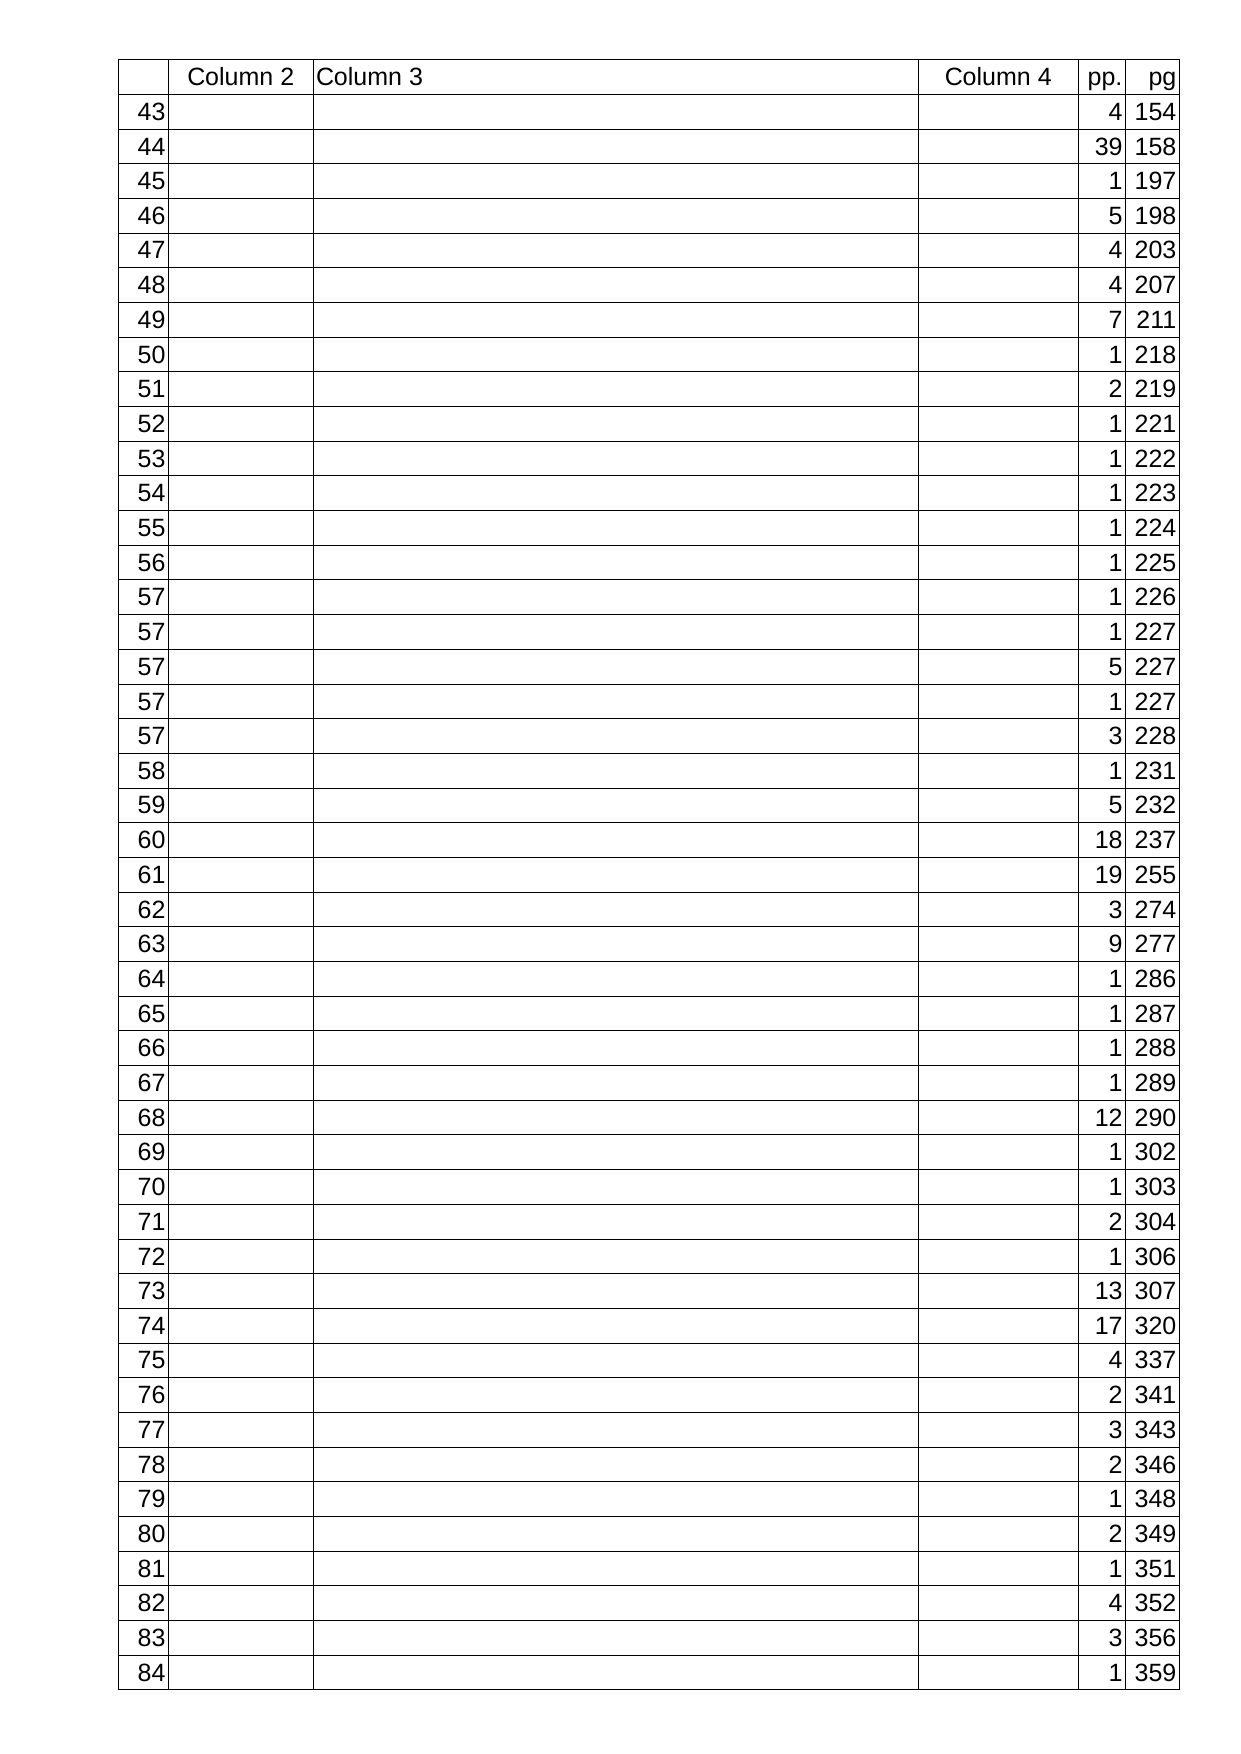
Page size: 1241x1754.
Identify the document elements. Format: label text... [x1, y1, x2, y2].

table_cell 1 [1079, 1170, 1125, 1204]
table_cell 224 [1126, 511, 1179, 545]
table_cell [919, 1621, 1078, 1655]
table_cell [314, 546, 918, 579]
table_cell 346 [1126, 1448, 1179, 1481]
table_cell 7 [1079, 303, 1125, 337]
table_cell 5 [1079, 789, 1125, 822]
table_cell [919, 1586, 1078, 1620]
table_cell 341 [1126, 1378, 1179, 1412]
table_cell 226 [1126, 580, 1179, 614]
table_cell [919, 476, 1078, 510]
table_cell [919, 1517, 1078, 1551]
table_cell 227 [1126, 615, 1179, 649]
table_cell 287 [1126, 997, 1179, 1030]
table_cell 5 [1079, 199, 1125, 232]
table_cell [919, 1066, 1078, 1100]
table_cell 1 [1079, 511, 1125, 545]
table_cell [919, 997, 1078, 1030]
table_cell 3 [1079, 719, 1125, 753]
table_cell [169, 546, 313, 579]
table_cell 2 [1079, 1517, 1125, 1551]
table_cell [314, 1378, 918, 1412]
table_cell [169, 962, 313, 996]
table_cell [169, 511, 313, 545]
table_cell [919, 303, 1078, 337]
table_cell [919, 442, 1078, 475]
table_cell [314, 511, 918, 545]
table_cell [314, 1586, 918, 1620]
table_cell [169, 1656, 313, 1689]
table_cell 1 [1079, 1552, 1125, 1585]
table_cell [169, 719, 313, 753]
table_cell [314, 1482, 918, 1516]
table_cell [169, 130, 313, 163]
table_cell 1 [1079, 338, 1125, 371]
table_cell 46 [119, 199, 168, 232]
table_cell [169, 303, 313, 337]
table_cell 1 [1079, 754, 1125, 787]
table_cell [169, 1205, 313, 1238]
table_cell 84 [119, 1656, 168, 1689]
table_cell [169, 580, 313, 614]
table_cell [169, 1378, 313, 1412]
table_cell 158 [1126, 130, 1179, 163]
table_cell 52 [119, 407, 168, 441]
table_cell 81 [119, 1552, 168, 1585]
table_cell [919, 615, 1078, 649]
table_cell [919, 962, 1078, 996]
table_header Column 2 [169, 60, 313, 94]
table_header Column 3 [314, 60, 918, 94]
table_cell 351 [1126, 1552, 1179, 1585]
table_cell [169, 442, 313, 475]
table_cell [169, 1101, 313, 1134]
table_cell 302 [1126, 1135, 1179, 1169]
table_cell [169, 893, 313, 926]
table_cell [919, 95, 1078, 128]
table_cell 221 [1126, 407, 1179, 441]
table_cell 45 [119, 164, 168, 198]
table_cell [919, 927, 1078, 961]
table_cell 222 [1126, 442, 1179, 475]
table_cell 211 [1126, 303, 1179, 337]
table_cell [169, 1240, 313, 1273]
table_cell 223 [1126, 476, 1179, 510]
table_cell 78 [119, 1448, 168, 1481]
table_cell [919, 1482, 1078, 1516]
table_cell [314, 1448, 918, 1481]
table_cell 12 [1079, 1101, 1125, 1134]
table_cell 1 [1079, 164, 1125, 198]
table_header Column 4 [919, 60, 1078, 94]
table_cell 58 [119, 754, 168, 787]
table_cell 1 [1079, 1240, 1125, 1273]
table_cell 1 [1079, 546, 1125, 579]
table_cell [169, 823, 313, 857]
table_cell [919, 823, 1078, 857]
table_cell 61 [119, 858, 168, 892]
table_cell 228 [1126, 719, 1179, 753]
table_cell [314, 893, 918, 926]
table_cell 51 [119, 372, 168, 406]
table_cell [169, 789, 313, 822]
table_cell 348 [1126, 1482, 1179, 1516]
table_cell [919, 372, 1078, 406]
table_cell 306 [1126, 1240, 1179, 1273]
table_cell 290 [1126, 1101, 1179, 1134]
table_cell [169, 1135, 313, 1169]
table_cell [169, 650, 313, 683]
table_cell [919, 234, 1078, 267]
table_cell 227 [1126, 650, 1179, 683]
table_cell [314, 1170, 918, 1204]
table_cell 47 [119, 234, 168, 267]
table_cell 1 [1079, 1482, 1125, 1516]
table_cell [169, 1552, 313, 1585]
table_cell [169, 234, 313, 267]
table_cell 3 [1079, 1413, 1125, 1447]
table_cell 232 [1126, 789, 1179, 822]
table_cell 68 [119, 1101, 168, 1134]
table_cell [169, 199, 313, 232]
table_cell [169, 1621, 313, 1655]
table_cell [919, 685, 1078, 718]
table_cell 57 [119, 719, 168, 753]
table_cell 320 [1126, 1309, 1179, 1342]
table_cell 4 [1079, 95, 1125, 128]
table_cell 56 [119, 546, 168, 579]
table_cell [314, 338, 918, 371]
table_cell 198 [1126, 199, 1179, 232]
table_cell [314, 1240, 918, 1273]
table_cell [919, 1656, 1078, 1689]
table_cell 352 [1126, 1586, 1179, 1620]
table_cell 218 [1126, 338, 1179, 371]
table_cell 207 [1126, 268, 1179, 302]
table_header pp. [1079, 60, 1125, 94]
table_cell 59 [119, 789, 168, 822]
table_cell [169, 1517, 313, 1551]
table_cell 1 [1079, 1656, 1125, 1689]
table_cell [919, 1031, 1078, 1065]
table_cell [919, 1552, 1078, 1585]
table_cell 49 [119, 303, 168, 337]
table_cell 3 [1079, 893, 1125, 926]
table_cell 4 [1079, 1586, 1125, 1620]
table_cell 19 [1079, 858, 1125, 892]
table_cell [314, 268, 918, 302]
table_cell [314, 164, 918, 198]
table_cell [919, 407, 1078, 441]
table_cell 1 [1079, 407, 1125, 441]
table_cell 48 [119, 268, 168, 302]
table_header pg [1126, 60, 1179, 94]
table_cell [919, 164, 1078, 198]
table_cell [919, 338, 1078, 371]
table_cell [314, 372, 918, 406]
table_cell 203 [1126, 234, 1179, 267]
table_cell 197 [1126, 164, 1179, 198]
table_cell 57 [119, 615, 168, 649]
table_cell [919, 1448, 1078, 1481]
table_cell 76 [119, 1378, 168, 1412]
table_cell [169, 754, 313, 787]
table_cell 286 [1126, 962, 1179, 996]
table_cell 53 [119, 442, 168, 475]
table_cell [314, 580, 918, 614]
table_cell 231 [1126, 754, 1179, 787]
table_cell 69 [119, 1135, 168, 1169]
table_cell 67 [119, 1066, 168, 1100]
table_cell 289 [1126, 1066, 1179, 1100]
table_cell [314, 476, 918, 510]
table_cell [314, 1517, 918, 1551]
table_cell 65 [119, 997, 168, 1030]
table_cell [919, 1240, 1078, 1273]
table_cell 237 [1126, 823, 1179, 857]
table_cell [919, 789, 1078, 822]
table_cell [919, 1205, 1078, 1238]
table_cell [169, 164, 313, 198]
table_cell 62 [119, 893, 168, 926]
table_cell [314, 615, 918, 649]
table_cell [314, 442, 918, 475]
table_cell [314, 789, 918, 822]
table_cell 72 [119, 1240, 168, 1273]
table_cell [314, 1274, 918, 1308]
table_cell [919, 1135, 1078, 1169]
table_cell [314, 1309, 918, 1342]
table_cell 2 [1079, 1448, 1125, 1481]
table_cell 1 [1079, 1031, 1125, 1065]
table_cell 1 [1079, 1066, 1125, 1100]
table_cell 74 [119, 1309, 168, 1342]
table_cell [314, 303, 918, 337]
table_cell 80 [119, 1517, 168, 1551]
table_cell 39 [1079, 130, 1125, 163]
table_cell 57 [119, 580, 168, 614]
table_cell [169, 476, 313, 510]
table_cell 274 [1126, 893, 1179, 926]
table_cell [169, 1274, 313, 1308]
table_cell [919, 1344, 1078, 1377]
table_cell 63 [119, 927, 168, 961]
table_cell [314, 1031, 918, 1065]
table_cell 64 [119, 962, 168, 996]
table_cell [919, 1309, 1078, 1342]
table_cell 1 [1079, 962, 1125, 996]
table_cell [919, 858, 1078, 892]
table_cell [314, 1205, 918, 1238]
table_cell 225 [1126, 546, 1179, 579]
table_cell 55 [119, 511, 168, 545]
table_cell 18 [1079, 823, 1125, 857]
table_cell [169, 997, 313, 1030]
table_cell [169, 1344, 313, 1377]
table_cell 83 [119, 1621, 168, 1655]
table_cell [314, 962, 918, 996]
table_cell [314, 130, 918, 163]
table_cell 1 [1079, 476, 1125, 510]
table_cell 75 [119, 1344, 168, 1377]
table_cell [169, 338, 313, 371]
table_cell [314, 407, 918, 441]
table_cell [919, 893, 1078, 926]
table_cell 307 [1126, 1274, 1179, 1308]
table_cell [919, 1274, 1078, 1308]
table_cell [919, 580, 1078, 614]
table_cell [919, 130, 1078, 163]
table_cell [314, 685, 918, 718]
table_cell [169, 858, 313, 892]
table_cell 255 [1126, 858, 1179, 892]
table_cell [919, 1378, 1078, 1412]
table_cell 1 [1079, 615, 1125, 649]
table_cell [314, 927, 918, 961]
table_cell 1 [1079, 442, 1125, 475]
table_cell 50 [119, 338, 168, 371]
table_cell 3 [1079, 1621, 1125, 1655]
table_cell 349 [1126, 1517, 1179, 1551]
table_cell [169, 407, 313, 441]
table_cell [314, 858, 918, 892]
table_cell 79 [119, 1482, 168, 1516]
table_cell 4 [1079, 268, 1125, 302]
table_cell [919, 1101, 1078, 1134]
table_cell 70 [119, 1170, 168, 1204]
table_cell [169, 268, 313, 302]
table_cell 17 [1079, 1309, 1125, 1342]
table_cell 57 [119, 650, 168, 683]
table_cell [314, 1135, 918, 1169]
table_cell 4 [1079, 234, 1125, 267]
table_cell [169, 1170, 313, 1204]
table_cell 227 [1126, 685, 1179, 718]
table_cell 73 [119, 1274, 168, 1308]
table_cell 303 [1126, 1170, 1179, 1204]
table_cell [919, 650, 1078, 683]
table_cell 66 [119, 1031, 168, 1065]
table_cell 359 [1126, 1656, 1179, 1689]
table_cell [314, 1413, 918, 1447]
table_cell 13 [1079, 1274, 1125, 1308]
table_cell [314, 650, 918, 683]
table_cell [169, 615, 313, 649]
table_cell 154 [1126, 95, 1179, 128]
table_cell [314, 823, 918, 857]
table_cell [314, 95, 918, 128]
table_cell 82 [119, 1586, 168, 1620]
table_cell 9 [1079, 927, 1125, 961]
table_cell 1 [1079, 997, 1125, 1030]
table_cell 60 [119, 823, 168, 857]
table_cell [169, 927, 313, 961]
table_cell [919, 1413, 1078, 1447]
table_cell [169, 1031, 313, 1065]
table_cell [919, 268, 1078, 302]
table_cell 4 [1079, 1344, 1125, 1377]
table_cell [314, 719, 918, 753]
table_cell 1 [1079, 1135, 1125, 1169]
table_cell [919, 511, 1078, 545]
table_cell [919, 546, 1078, 579]
table_cell 343 [1126, 1413, 1179, 1447]
table_cell [314, 1344, 918, 1377]
table_cell [919, 754, 1078, 787]
table_cell 57 [119, 685, 168, 718]
table_cell [169, 1586, 313, 1620]
table_cell [919, 1170, 1078, 1204]
table_cell 71 [119, 1205, 168, 1238]
table_cell [919, 199, 1078, 232]
table_cell 43 [119, 95, 168, 128]
table_cell [314, 754, 918, 787]
table_cell 337 [1126, 1344, 1179, 1377]
table_cell [169, 1413, 313, 1447]
table_cell 277 [1126, 927, 1179, 961]
table_cell 5 [1079, 650, 1125, 683]
table_cell [314, 1101, 918, 1134]
table_cell 54 [119, 476, 168, 510]
table_cell [919, 719, 1078, 753]
table_cell 304 [1126, 1205, 1179, 1238]
table_cell [169, 95, 313, 128]
table_cell 1 [1079, 685, 1125, 718]
table_cell [169, 1309, 313, 1342]
table_cell [314, 1552, 918, 1585]
table_cell 44 [119, 130, 168, 163]
table_cell [314, 1656, 918, 1689]
table_cell 2 [1079, 372, 1125, 406]
table_cell [314, 1621, 918, 1655]
table_cell [169, 1482, 313, 1516]
table_cell 288 [1126, 1031, 1179, 1065]
table_cell 219 [1126, 372, 1179, 406]
table_cell [314, 234, 918, 267]
table_cell [169, 372, 313, 406]
table_cell [314, 997, 918, 1030]
table_cell [169, 685, 313, 718]
table_cell [169, 1448, 313, 1481]
table_cell 356 [1126, 1621, 1179, 1655]
table_cell 2 [1079, 1378, 1125, 1412]
table_cell 77 [119, 1413, 168, 1447]
table_cell [169, 1066, 313, 1100]
table_cell 2 [1079, 1205, 1125, 1238]
table_cell [314, 199, 918, 232]
table_header [119, 60, 168, 94]
table_cell [314, 1066, 918, 1100]
table_cell 1 [1079, 580, 1125, 614]
